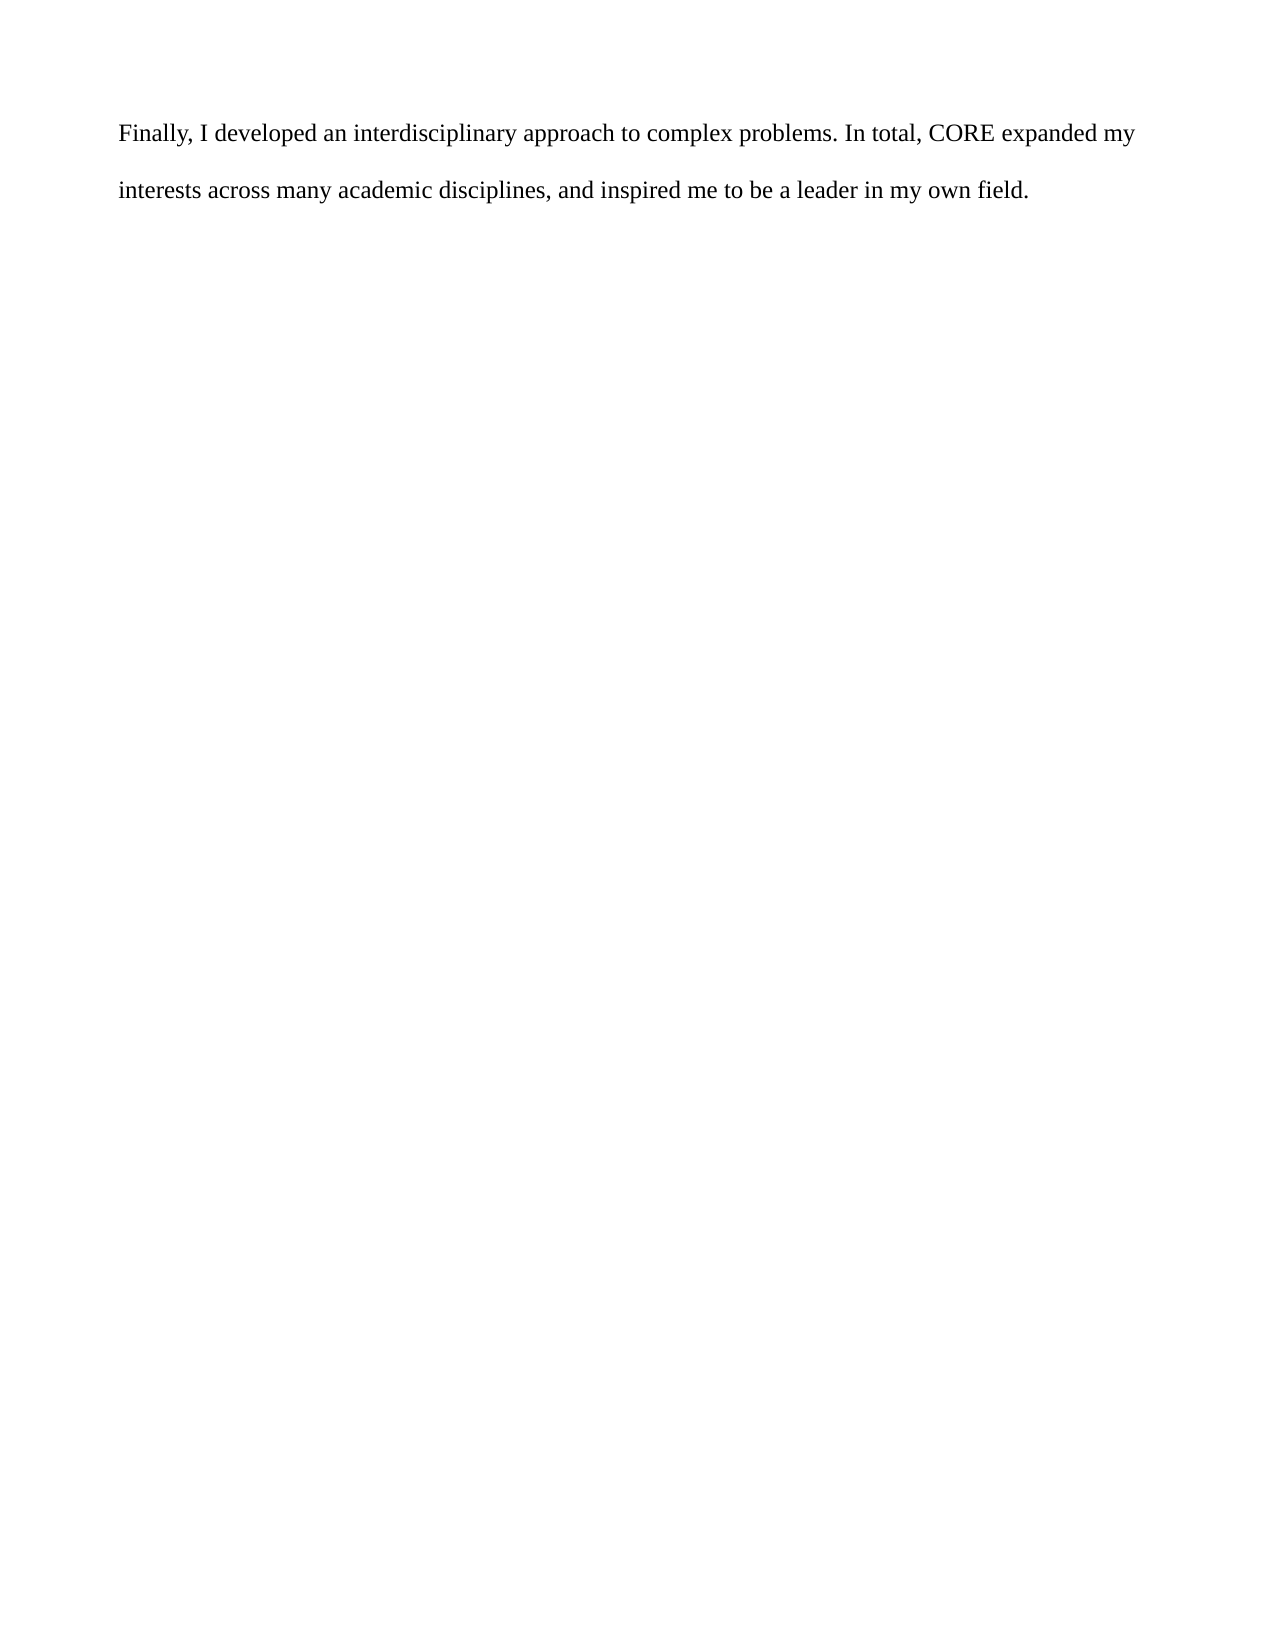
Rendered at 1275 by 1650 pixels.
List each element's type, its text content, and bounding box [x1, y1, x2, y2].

text Finally, I developed an interdisciplinary approach to complex problems. In total, CORE expanded my interests across many academic disciplines, and inspired me to be a leader in my own field. [118, 118, 1157, 204]
